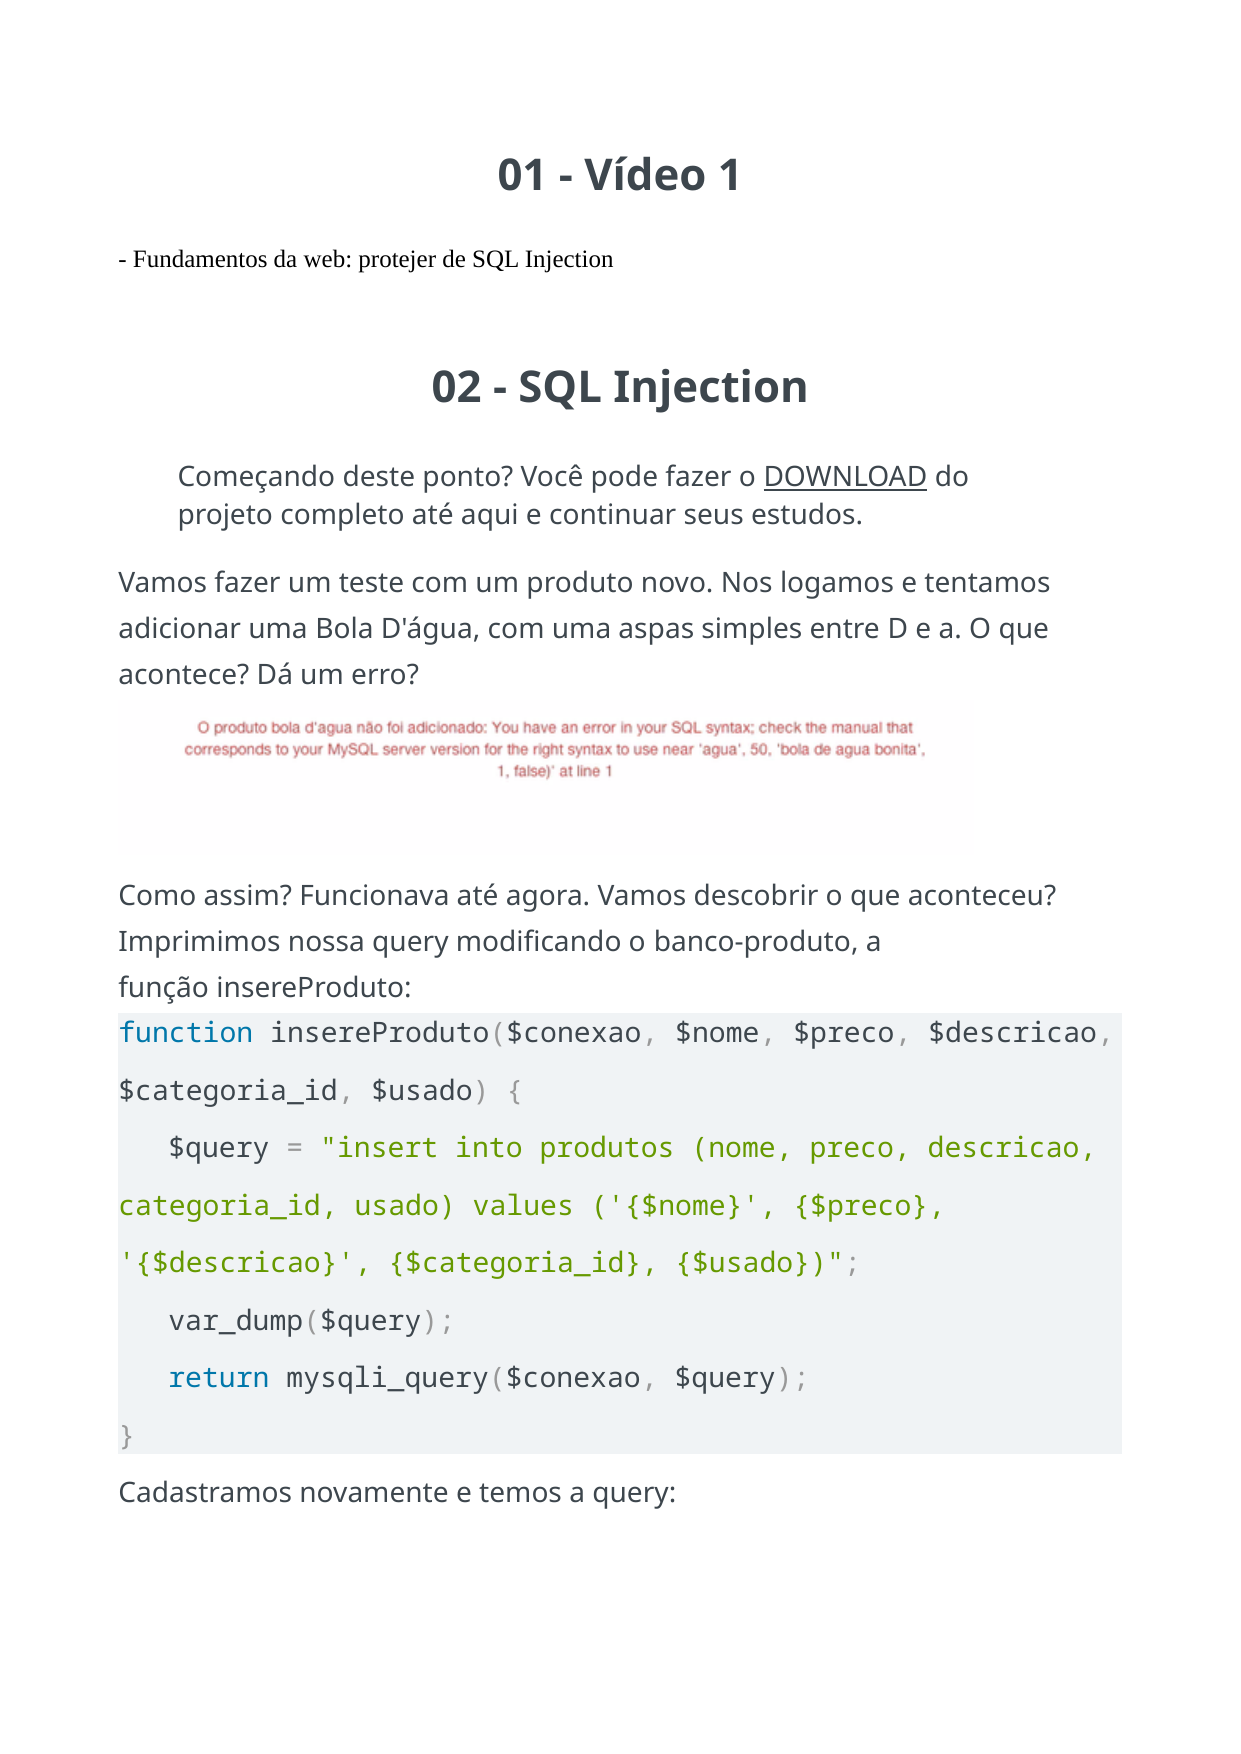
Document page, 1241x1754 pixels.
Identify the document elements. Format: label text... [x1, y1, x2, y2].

text $query = "insert into produtos (nome, preco, descricao, categoria_id, usado) values ('{$nome}', {$preco}, '{$descricao}', {$categoria_id}, {$usado})"; [118, 1128, 1122, 1281]
text Começando deste ponto? Você pode fazer o DOWNLOAD do projeto completo até aqui e continuar seus estudos. [177, 456, 1063, 533]
text return mysqli_query($conexao, $query); [118, 1358, 1122, 1396]
text Vamos fazer um teste com um produto novo. Nos logamos e tentamos adicionar uma Bola D'água, com uma aspas simples entre D e a. O que acontece? Dá um erro? [118, 562, 1122, 692]
picture [118, 700, 975, 855]
text - Fundamentos da web: protejer de SQL Injection [118, 244, 1122, 273]
subtitle 02 - SQL Injection [118, 355, 1122, 415]
text Como assim? Funcionava até agora. Vamos descobrir o que aconteceu? Imprimimos nossa query modificando o banco-produto, a função insereProduto: [118, 875, 1122, 1005]
text var_dump($query); [118, 1300, 1122, 1339]
subtitle 01 - Vídeo 1 [118, 143, 1122, 203]
text Cadastramos novamente e temos a query: [118, 1473, 1122, 1511]
text function insereProduto($conexao, $nome, $preco, $descricao, $categoria_id, $usado) { [118, 1013, 1122, 1109]
text } [118, 1415, 1122, 1454]
